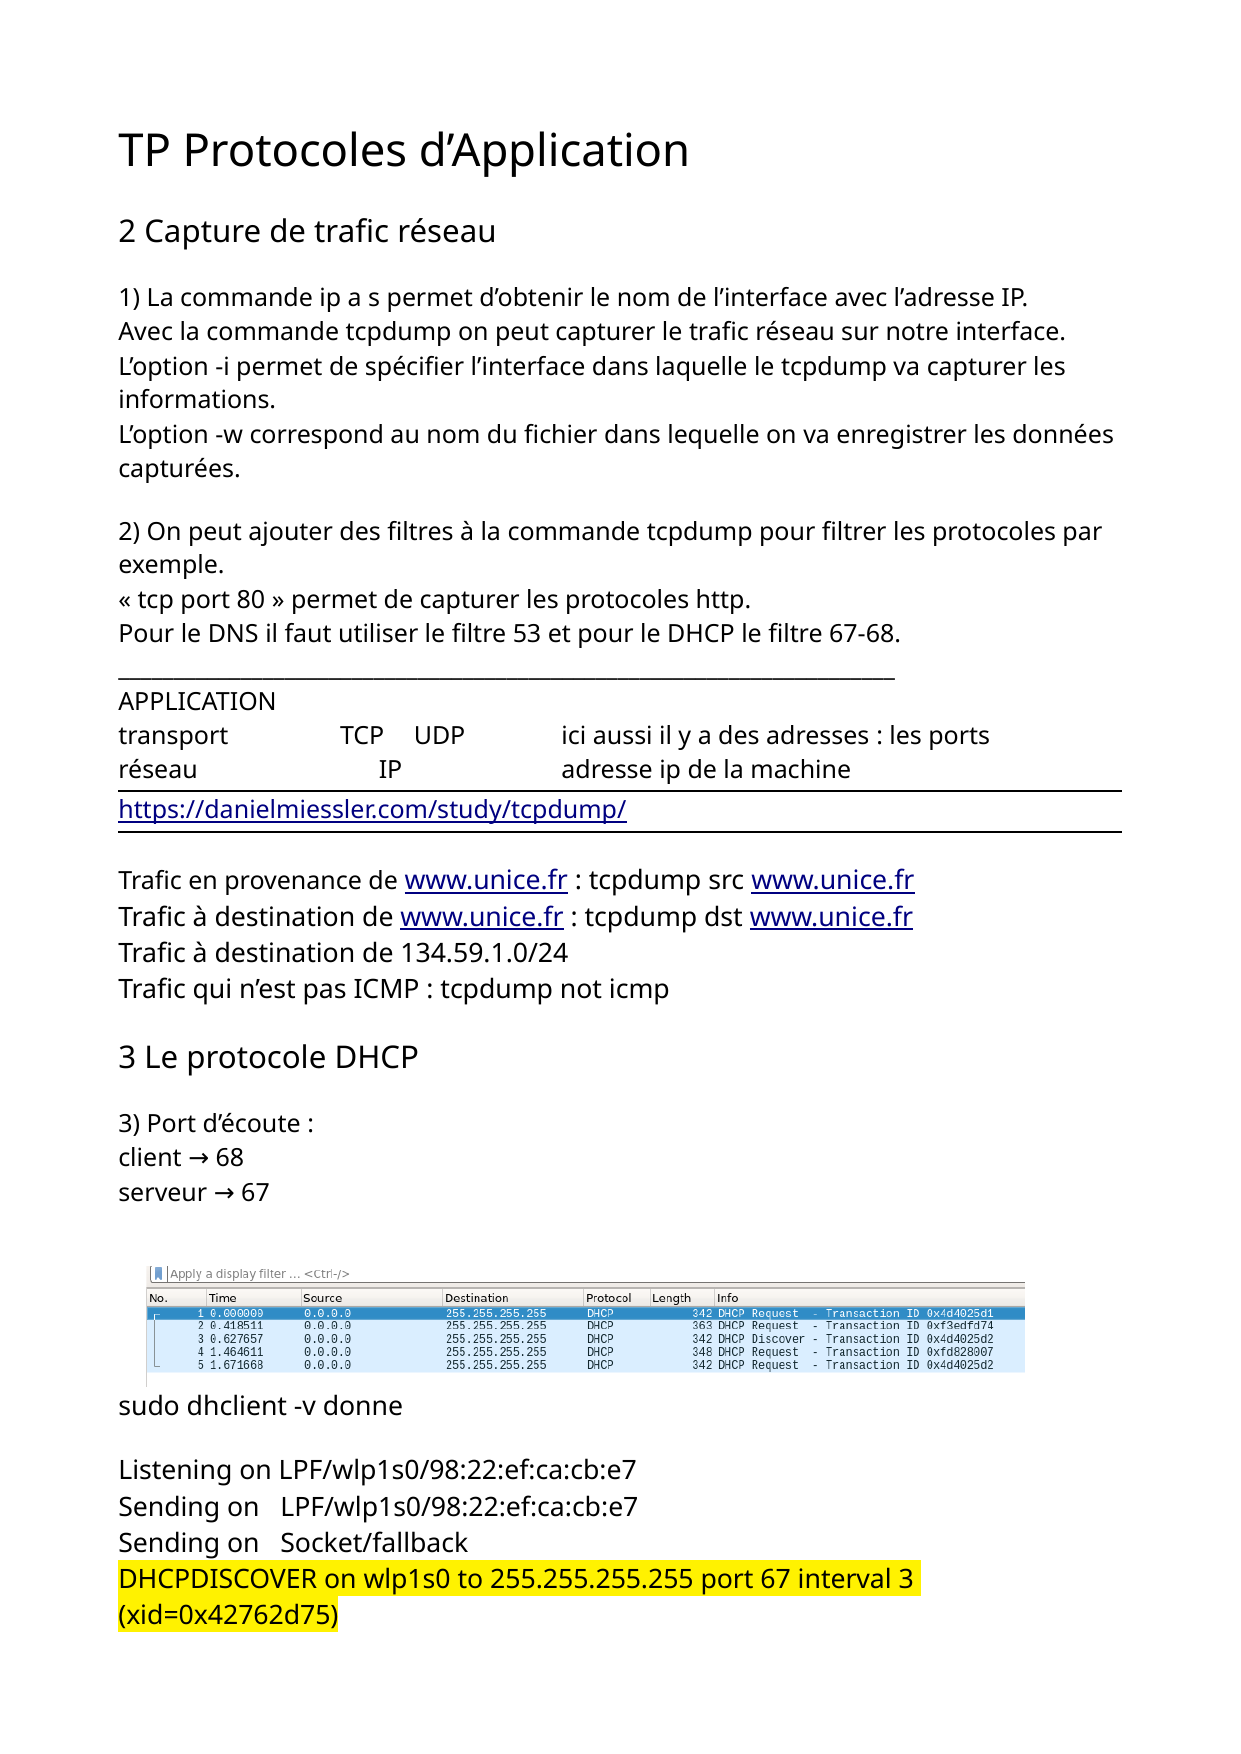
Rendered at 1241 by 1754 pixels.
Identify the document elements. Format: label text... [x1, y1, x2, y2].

text L’option -i permet de spécifier l’interface dans laquelle le tcpdump va capturer les informations. [118, 348, 1122, 416]
text Trafic en provenance de www.unice.fr : tcpdump src www.unice.fr [118, 861, 1122, 897]
text L’option -w correspond au nom du fichier dans lequelle on va enregistrer les données capturées. [118, 416, 1122, 484]
text 3) Port d’écoute : [118, 1106, 1122, 1140]
text Trafic à destination de 134.59.1.0/24 [118, 934, 1122, 970]
text sudo dhclient -v donne [118, 1266, 1122, 1423]
text 2 Capture de trafic réseau [118, 209, 1122, 251]
text réseau IP adresse ip de la machine [118, 752, 1122, 790]
text TP Protocoles d’Application [118, 118, 1122, 180]
picture [146, 1266, 273, 1299]
text https://danielmiessler.com/study/tcpdump/ [118, 792, 1122, 831]
text APPLICATION [118, 683, 1122, 717]
text Trafic à destination de www.unice.fr : tcpdump dst www.unice.fr [118, 897, 1122, 934]
text Trafic qui n’est pas ICMP : tcpdump not icmp [118, 970, 1122, 1006]
text Avec la commande tcpdump on peut capturer le trafic réseau sur notre interface. [118, 314, 1122, 348]
text Pour le DNS il faut utiliser le filtre 53 et pour le DHCP le filtre 67-68. [118, 615, 1122, 649]
text « tcp port 80 » permet de capturer les protocoles http. [118, 581, 1122, 615]
text transport TCP UDP ici aussi il y a des adresses : les ports [118, 717, 1122, 752]
text DHCPDISCOVER on wlp1s0 to 255.255.255.255 port 67 interval 3 (xid=0x42762d75) [118, 1560, 1122, 1632]
text Sending on LPF/wlp1s0/98:22:ef:ca:cb:e7 [118, 1487, 1122, 1524]
text Sending on Socket/fallback [118, 1524, 1122, 1560]
text 2) On peut ajouter des filtres à la commande tcpdump pour filtrer les protocoles par exemple. [118, 513, 1122, 581]
text client → 68 [118, 1140, 1122, 1174]
text 3 Le protocole DHCP [118, 1035, 1122, 1077]
text 1) La commande ip a s permet d’obtenir le nom de l’interface avec l’adresse IP. [118, 280, 1122, 314]
text Listening on LPF/wlp1s0/98:22:ef:ca:cb:e7 [118, 1451, 1122, 1487]
text serveur → 67 [118, 1174, 1122, 1208]
text ______________________________________________________________________ [118, 649, 1122, 683]
